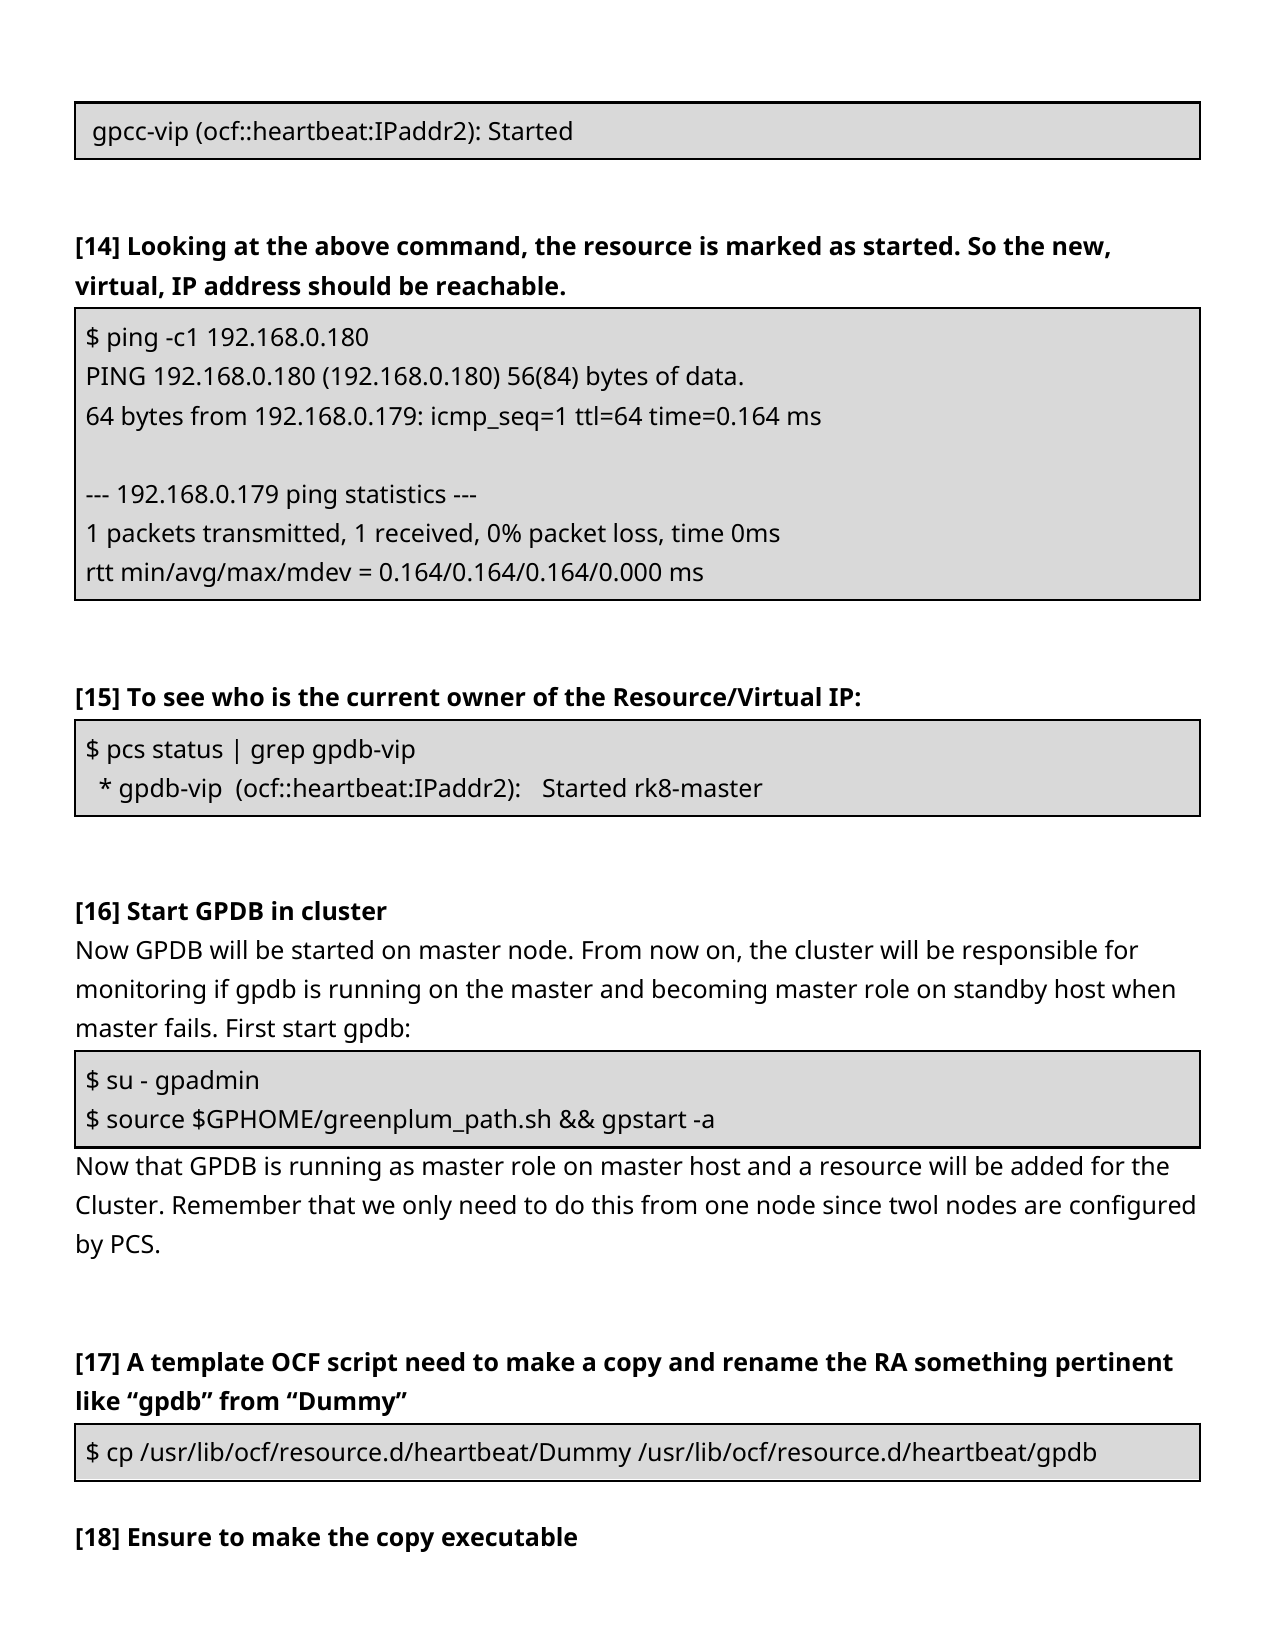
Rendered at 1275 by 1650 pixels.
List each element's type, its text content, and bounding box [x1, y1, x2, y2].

text [18] Ensure to make the copy executable [75, 1520, 1200, 1554]
table_header $ pcs status | grep gpdb-vip * gpdb-vip (ocf::heartbeat:IPaddr2): Started rk8-master [76, 721, 1199, 815]
table_header $ su - gpadmin $ source $GPHOME/greenplum_path.sh && gpstart -a [76, 1052, 1199, 1146]
table_header $ ping -c1 192.168.0.180 PING 192.168.0.180 (192.168.0.180) 56(84) bytes of data. 64 bytes from 192.168.0.179: icmp_seq=1 ttl=64 time=0.164 ms --- 192.168.0.179 ping statistics --- 1 packets transmitted, 1 received, 0% packet loss, time 0ms rtt min/avg/max/mdev = 0.164/0.164/0.164/0.000 ms [76, 309, 1199, 599]
text [16] Start GPDB in cluster Now GPDB will be started on master node. From now on, the cluster will be responsible for monitoring if gpdb is running on the master and becoming master role on standby host when master fails. First start gpdb: [75, 893, 1200, 1045]
text Now that GPDB is running as master role on master host and a resource will be added for the Cluster. Remember that we only need to do this from one node since twol nodes are configured by PCS. [75, 1149, 1200, 1261]
text [14] Looking at the above command, the resource is marked as started. So the new, virtual, IP address should be reachable. [75, 229, 1200, 302]
text [17] A template OCF script need to make a copy and rename the RA something pertinent like “gpdb” from “Dummy” [75, 1344, 1200, 1417]
text [15] To see who is the current owner of the Resource/Virtual IP: [75, 680, 1200, 714]
table_header $ cp /usr/lib/ocf/resource.d/heartbeat/Dummy /usr/lib/ocf/resource.d/heartbeat/gpdb [76, 1425, 1199, 1479]
table_header gpcc-vip (ocf::heartbeat:IPaddr2): Started [76, 104, 1199, 158]
